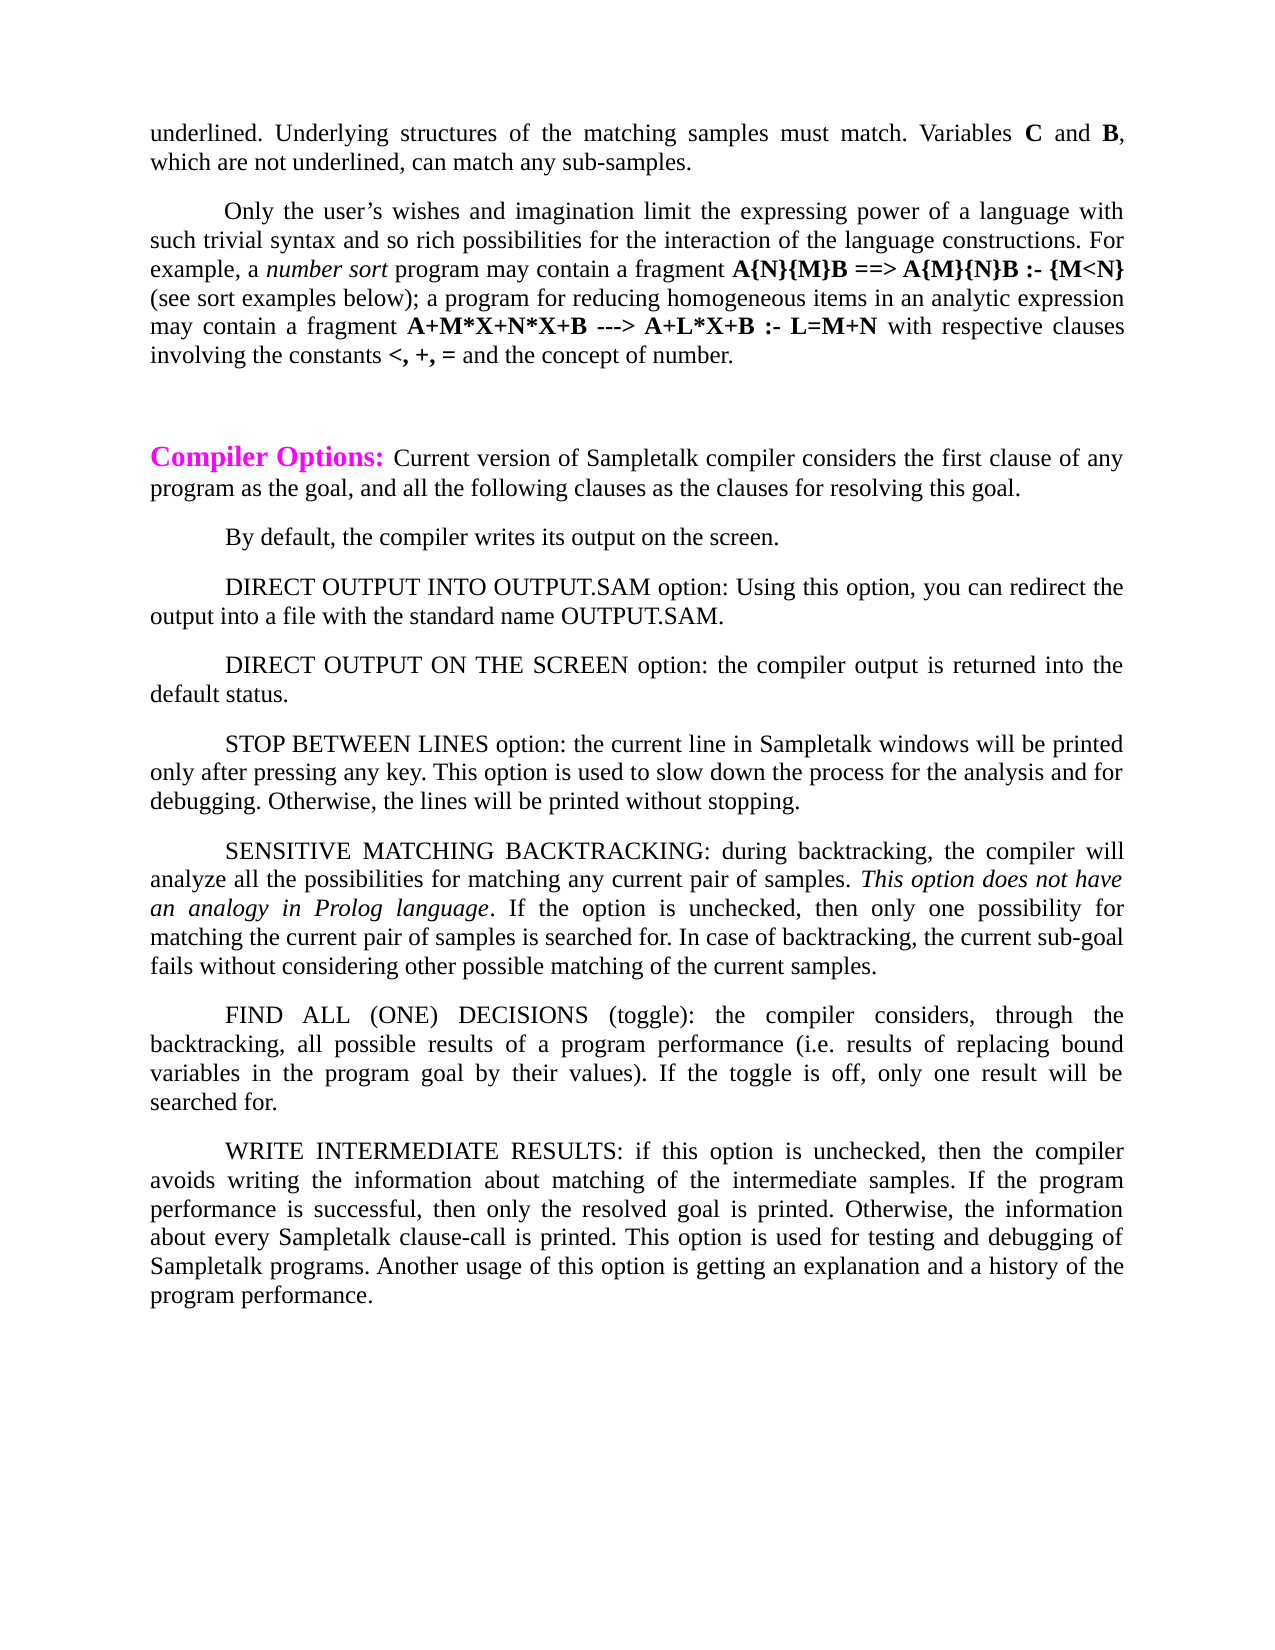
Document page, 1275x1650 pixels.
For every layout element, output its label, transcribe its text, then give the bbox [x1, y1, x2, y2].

text By default, the compiler writes its output on the screen. [150, 522, 1125, 551]
text Only the user’s wishes and imagination limit the expressing power of a language with such trivial syntax and so rich possibilities for the interaction of the language constructions. For example, a number sort program may contain a fragment A{N}{M}B ==> A{M}{N}B :- {M<N} (see sort examples below); a program for reducing homogeneous items in an analytic expression may contain a fragment A+M*X+N*X+B ---> A+L*X+B :- L=M+N with respective clauses involving the constants <, +, = and the concept of number. [150, 196, 1125, 369]
text DIRECT OUTPUT ON THE SCREEN option: the compiler output is returned into the default status. [150, 650, 1125, 708]
text Compiler Options: Current version of Sampletalk compiler considers the first clause of any program as the goal, and all the following clauses as the clauses for resolving this goal. [150, 439, 1125, 502]
text WRITE INTERMEDIATE RESULTS: if this option is unchecked, then the compiler avoids writing the information about matching of the intermediate samples. If the program performance is successful, then only the resolved goal is printed. Otherwise, the information about every Sampletalk clause-call is printed. This option is used for testing and debugging of Sampletalk programs. Another usage of this option is getting an explanation and a history of the program performance. [150, 1136, 1125, 1309]
text underlined. Underlying structures of the matching samples must match. Variables C and B, which are not underlined, can match any sub-samples. [150, 118, 1125, 176]
text FIND ALL (ONE) DECISIONS (toggle): the compiler considers, through the backtracking, all possible results of a program performance (i.e. results of replacing bound variables in the program goal by their values). If the toggle is off, only one result will be searched for. [150, 1000, 1125, 1115]
text STOP BETWEEN LINES option: the current line in Sampletalk windows will be printed only after pressing any key. This option is used to slow down the process for the analysis and for debugging. Otherwise, the lines will be printed without stopping. [150, 729, 1125, 815]
text DIRECT OUTPUT INTO OUTPUT.SAM option: Using this option, you can redirect the output into a file with the standard name OUTPUT.SAM. [150, 572, 1125, 629]
text SENSITIVE MATCHING BACKTRACKING: during backtracking, the compiler will analyze all the possibilities for matching any current pair of samples. This option does not have an analogy in Prolog language. If the option is unchecked, then only one possibility for matching the current pair of samples is searched for. In case of backtracking, the current sub-goal fails without considering other possible matching of the current samples. [150, 836, 1125, 979]
